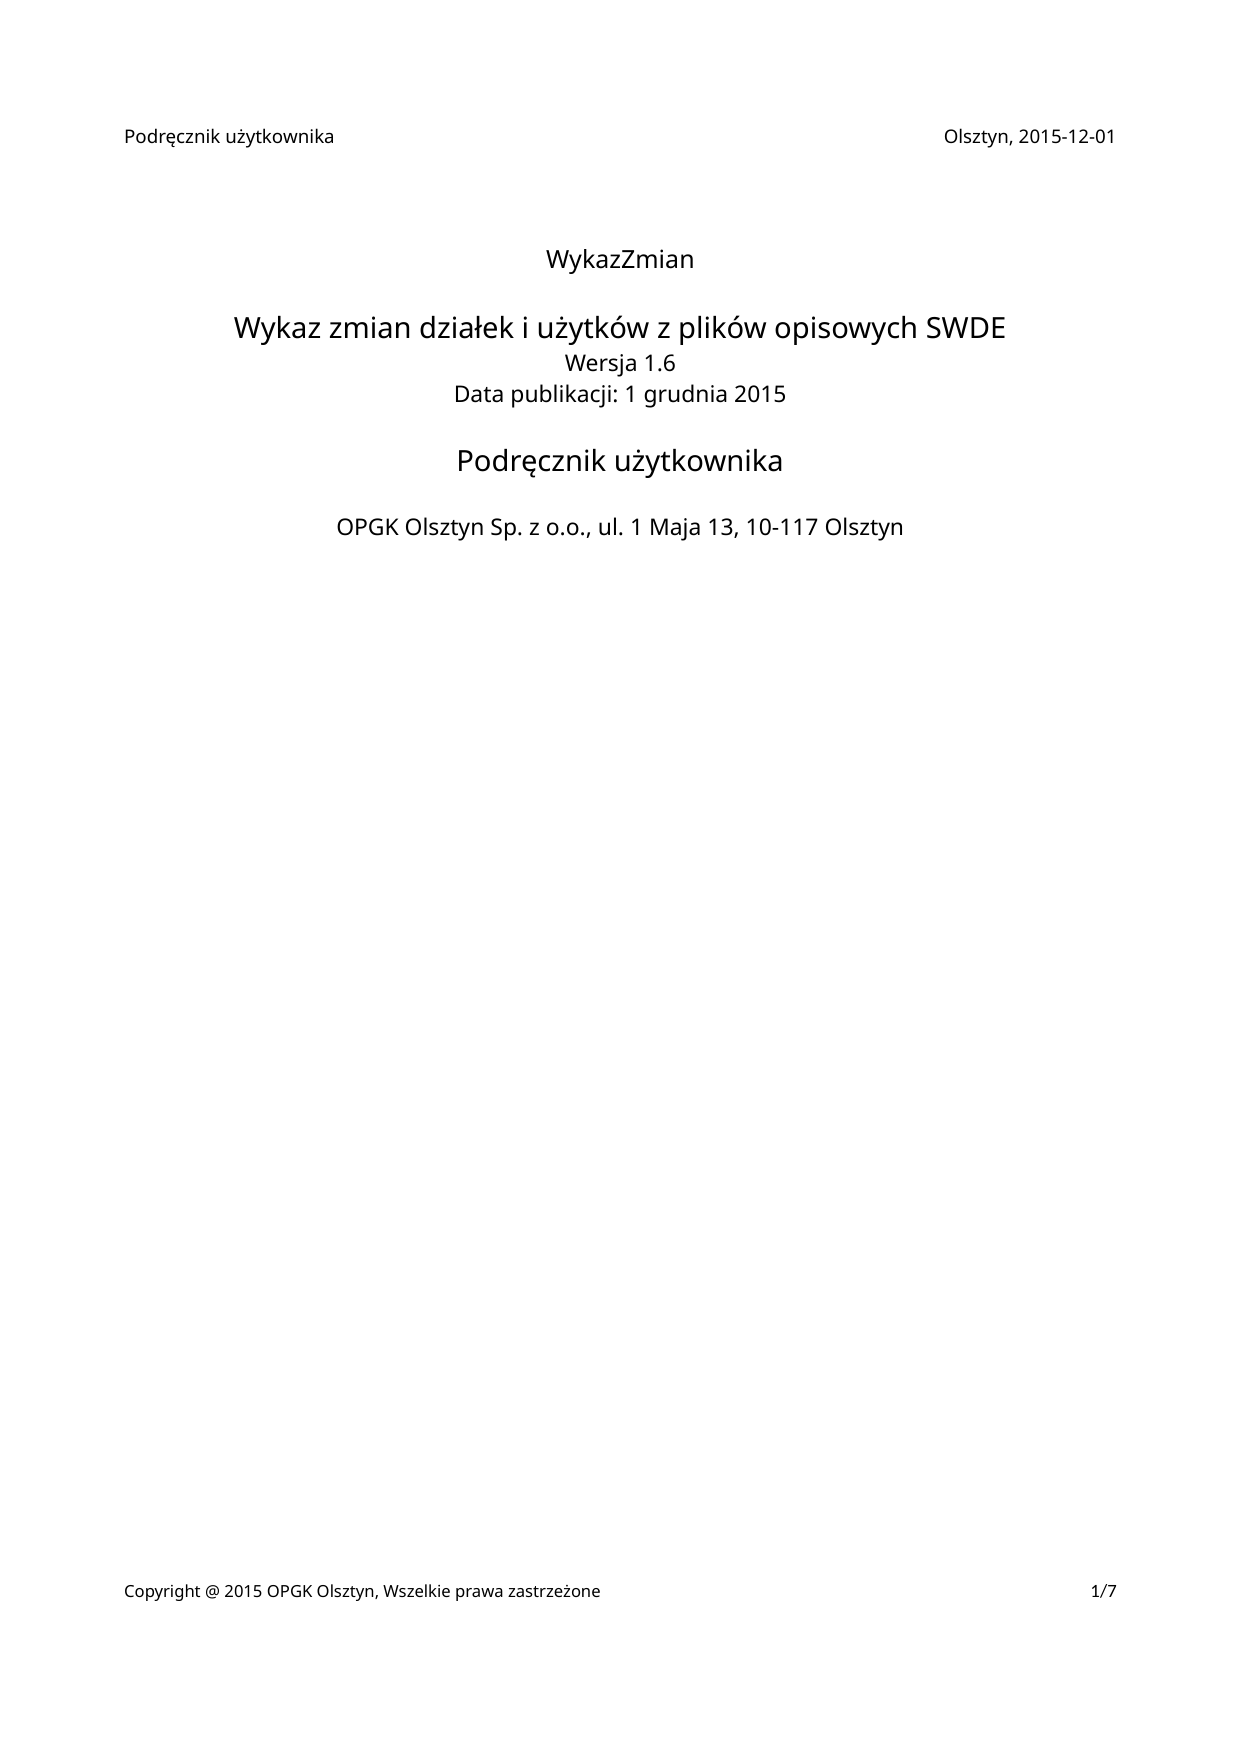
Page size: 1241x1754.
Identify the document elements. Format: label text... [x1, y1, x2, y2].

text OPGK Olsztyn Sp. z o.o., ul. 1 Maja 13, 10-117 Olsztyn [118, 511, 1122, 542]
text WykazZmian [118, 242, 1122, 276]
text Wersja 1.6 [118, 347, 1122, 378]
text Data publikacji: 1 grudnia 2015 [118, 378, 1122, 409]
text Podręcznik użytkownika [118, 440, 1122, 480]
text Wykaz zmian działek i użytków z plików opisowych SWDE [118, 307, 1122, 347]
